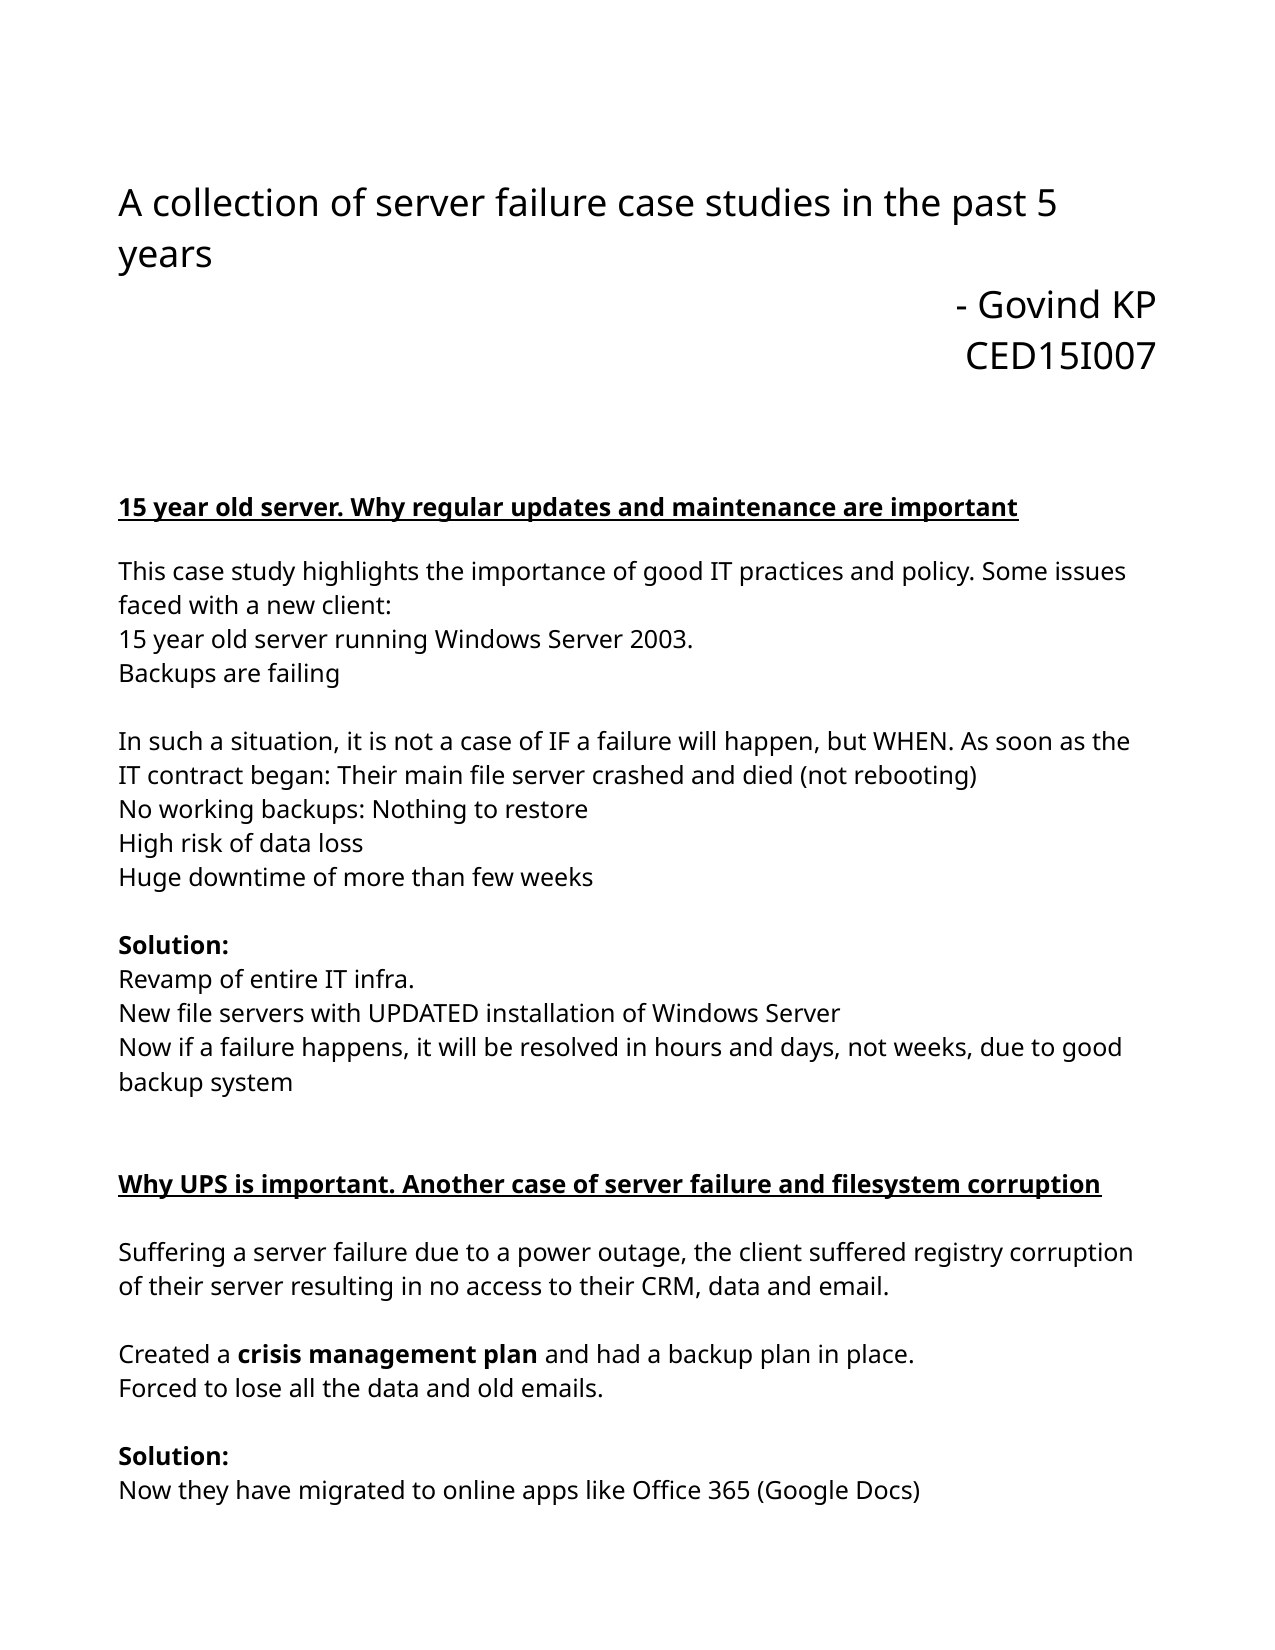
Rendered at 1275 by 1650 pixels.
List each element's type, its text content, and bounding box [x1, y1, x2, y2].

text Forced to lose all the data and old emails. [118, 1371, 1157, 1405]
text Backups are failing [118, 655, 1157, 689]
text - Govind KP [118, 278, 1157, 329]
text New file servers with UPDATED installation of Windows Server [118, 996, 1157, 1030]
text 15 year old server running Windows Server 2003. [118, 621, 1157, 655]
text Suffering a server failure due to a power outage, the client suffered registry corruption of their server resulting in no access to their CRM, data and email. [118, 1234, 1157, 1303]
text CED15I007 [118, 329, 1157, 381]
text No working backups: Nothing to restore [118, 792, 1157, 826]
text Revamp of entire IT infra. [118, 962, 1157, 996]
text Why UPS is important. Another case of server failure and filesystem corruption [118, 1166, 1157, 1200]
text This case study highlights the importance of good IT practices and policy. Some issues faced with a new client: [118, 553, 1157, 621]
text Now they have migrated to online apps like Office 365 (Google Docs) [118, 1473, 1157, 1507]
text 15 year old server. Why regular updates and maintenance are important [118, 490, 1157, 524]
text In such a situation, it is not a case of IF a failure will happen, but WHEN. As soon as the IT contract began: Their main file server crashed and died (not rebooting) [118, 723, 1157, 792]
text Huge downtime of more than few weeks [118, 860, 1157, 894]
text High risk of data loss [118, 826, 1157, 860]
text A collection of server failure case studies in the past 5 years [118, 176, 1157, 278]
text Created a crisis management plan and had a backup plan in place. [118, 1337, 1157, 1371]
text Solution: [118, 1439, 1157, 1473]
text Now if a failure happens, it will be resolved in hours and days, not weeks, due to good backup system [118, 1030, 1157, 1098]
text Solution: [118, 928, 1157, 962]
